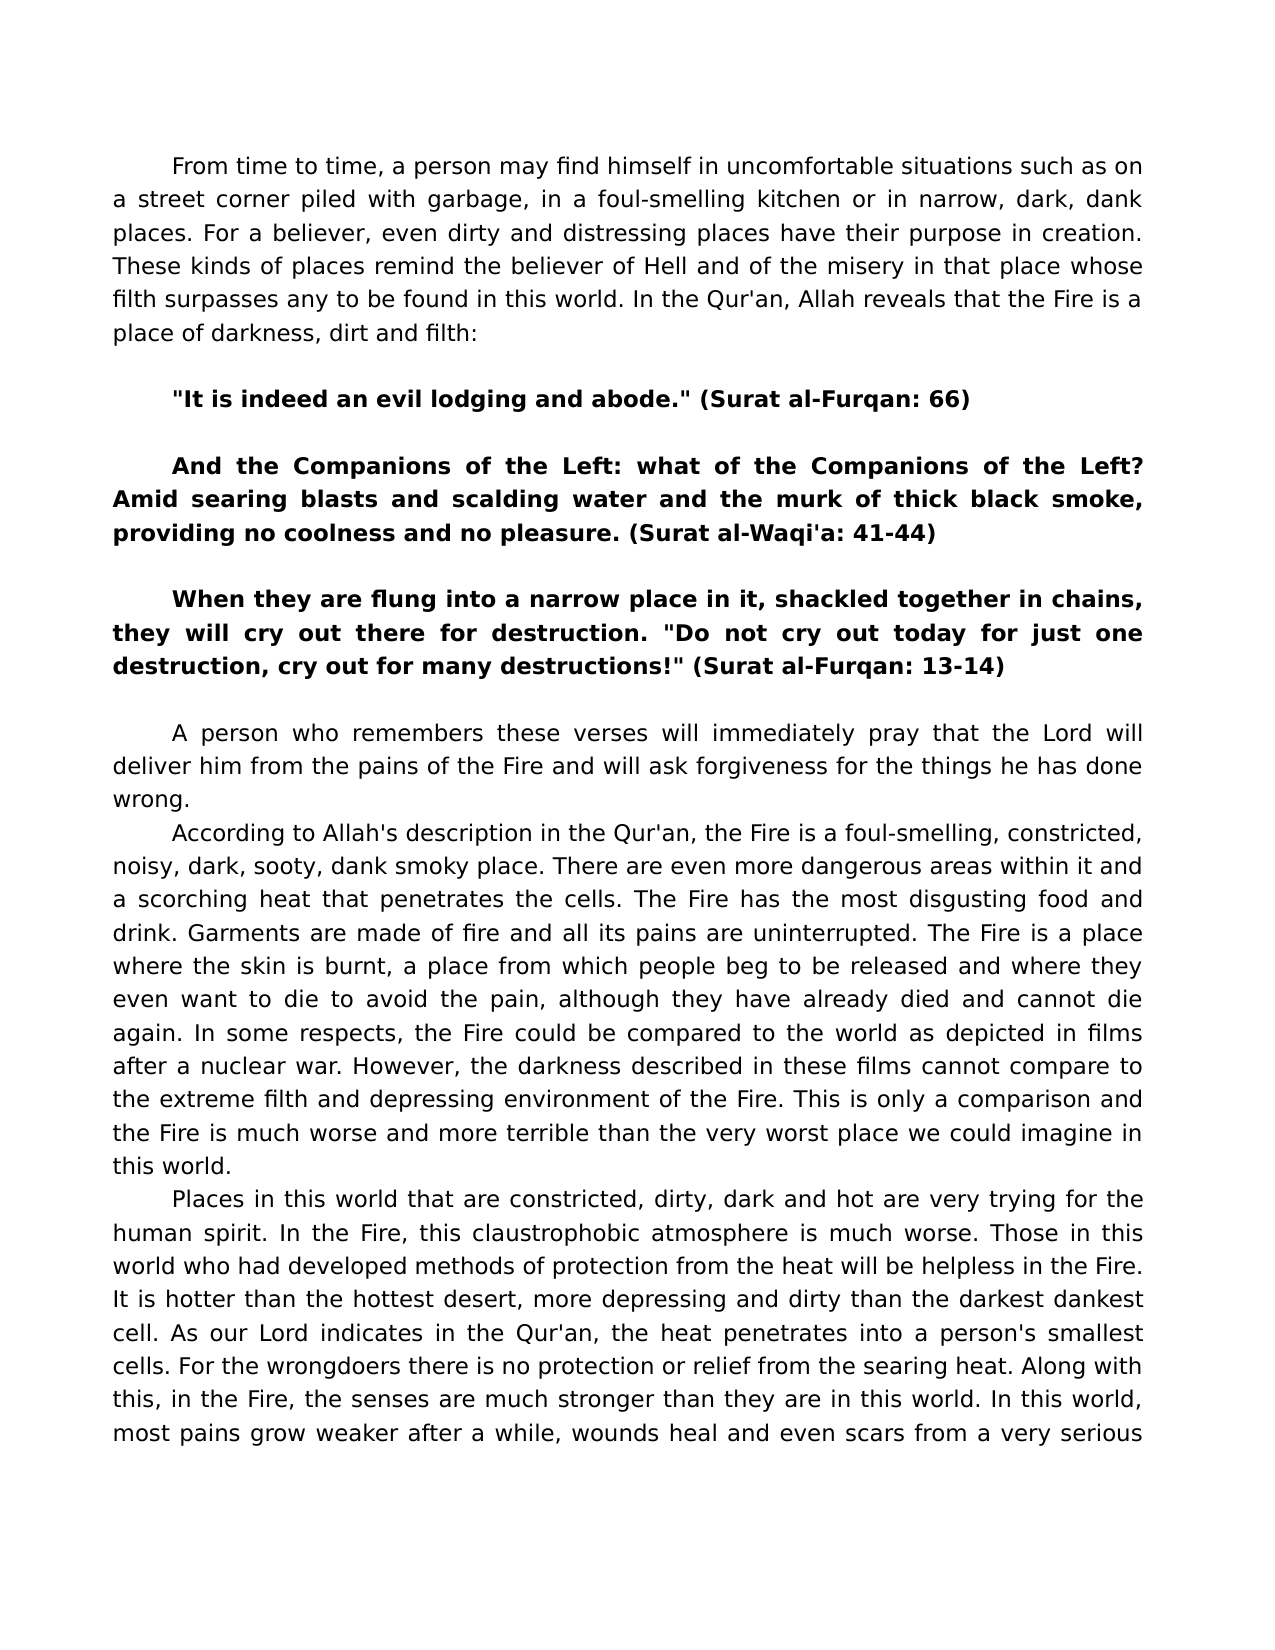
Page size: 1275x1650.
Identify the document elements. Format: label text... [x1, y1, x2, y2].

text And the Companions of the Left: what of the Companions of the Left? Amid searing blasts and scalding water and the murk of thick black smoke, providing no coolness and no pleasure. (Surat al-Waqi'a: 41-44) [112, 448, 1145, 548]
text When they are flung into a narrow place in it, shackled together in chains, they will cry out there for destruction. "Do not cry out today for just one destruction, cry out for many destructions!" (Surat al-Furqan: 13-14) [112, 581, 1145, 681]
text According to Allah's description in the Qur'an, the Fire is a foul-smelling, constricted, noisy, dark, sooty, dank smoky place. There are even more dangerous areas within it and a scorching heat that penetrates the cells. The Fire has the most disgusting food and drink. Garments are made of fire and all its pains are uninterrupted. The Fire is a place where the skin is burnt, a place from which people beg to be released and where they even want to die to avoid the pain, although they have already died and cannot die again. In some respects, the Fire could be compared to the world as depicted in films after a nuclear war. However, the darkness described in these films cannot compare to the extreme filth and depressing environment of the Fire. This is only a comparison and the Fire is much worse and more terrible than the very worst place we could imagine in this world. [112, 814, 1145, 1181]
text "It is indeed an evil lodging and abode." (Surat al-Furqan: 66) [112, 381, 1145, 414]
text Places in this world that are constricted, dirty, dark and hot are very trying for the human spirit. In the Fire, this claustrophobic atmosphere is much worse. Those in this world who had developed methods of protection from the heat will be helpless in the Fire. It is hotter than the hottest desert, more depressing and dirty than the darkest dankest cell. As our Lord indicates in the Qur'an, the heat penetrates into a person's smallest cells. For the wrongdoers there is no protection or relief from the searing heat. Along with this, in the Fire, the senses are much stronger than they are in this world. In this world, most pains grow weaker after a while, wounds heal and even scars from a very serious [112, 1181, 1145, 1448]
text From time to time, a person may find himself in uncomfortable situations such as on a street corner piled with garbage, in a foul-smelling kitchen or in narrow, dark, dank places. For a believer, even dirty and distressing places have their purpose in creation. These kinds of places remind the believer of Hell and of the misery in that place whose filth surpasses any to be found in this world. In the Qur'an, Allah reveals that the Fire is a place of darkness, dirt and filth: [112, 148, 1145, 348]
text A person who remembers these verses will immediately pray that the Lord will deliver him from the pains of the Fire and will ask forgiveness for the things he has done wrong. [112, 714, 1145, 814]
